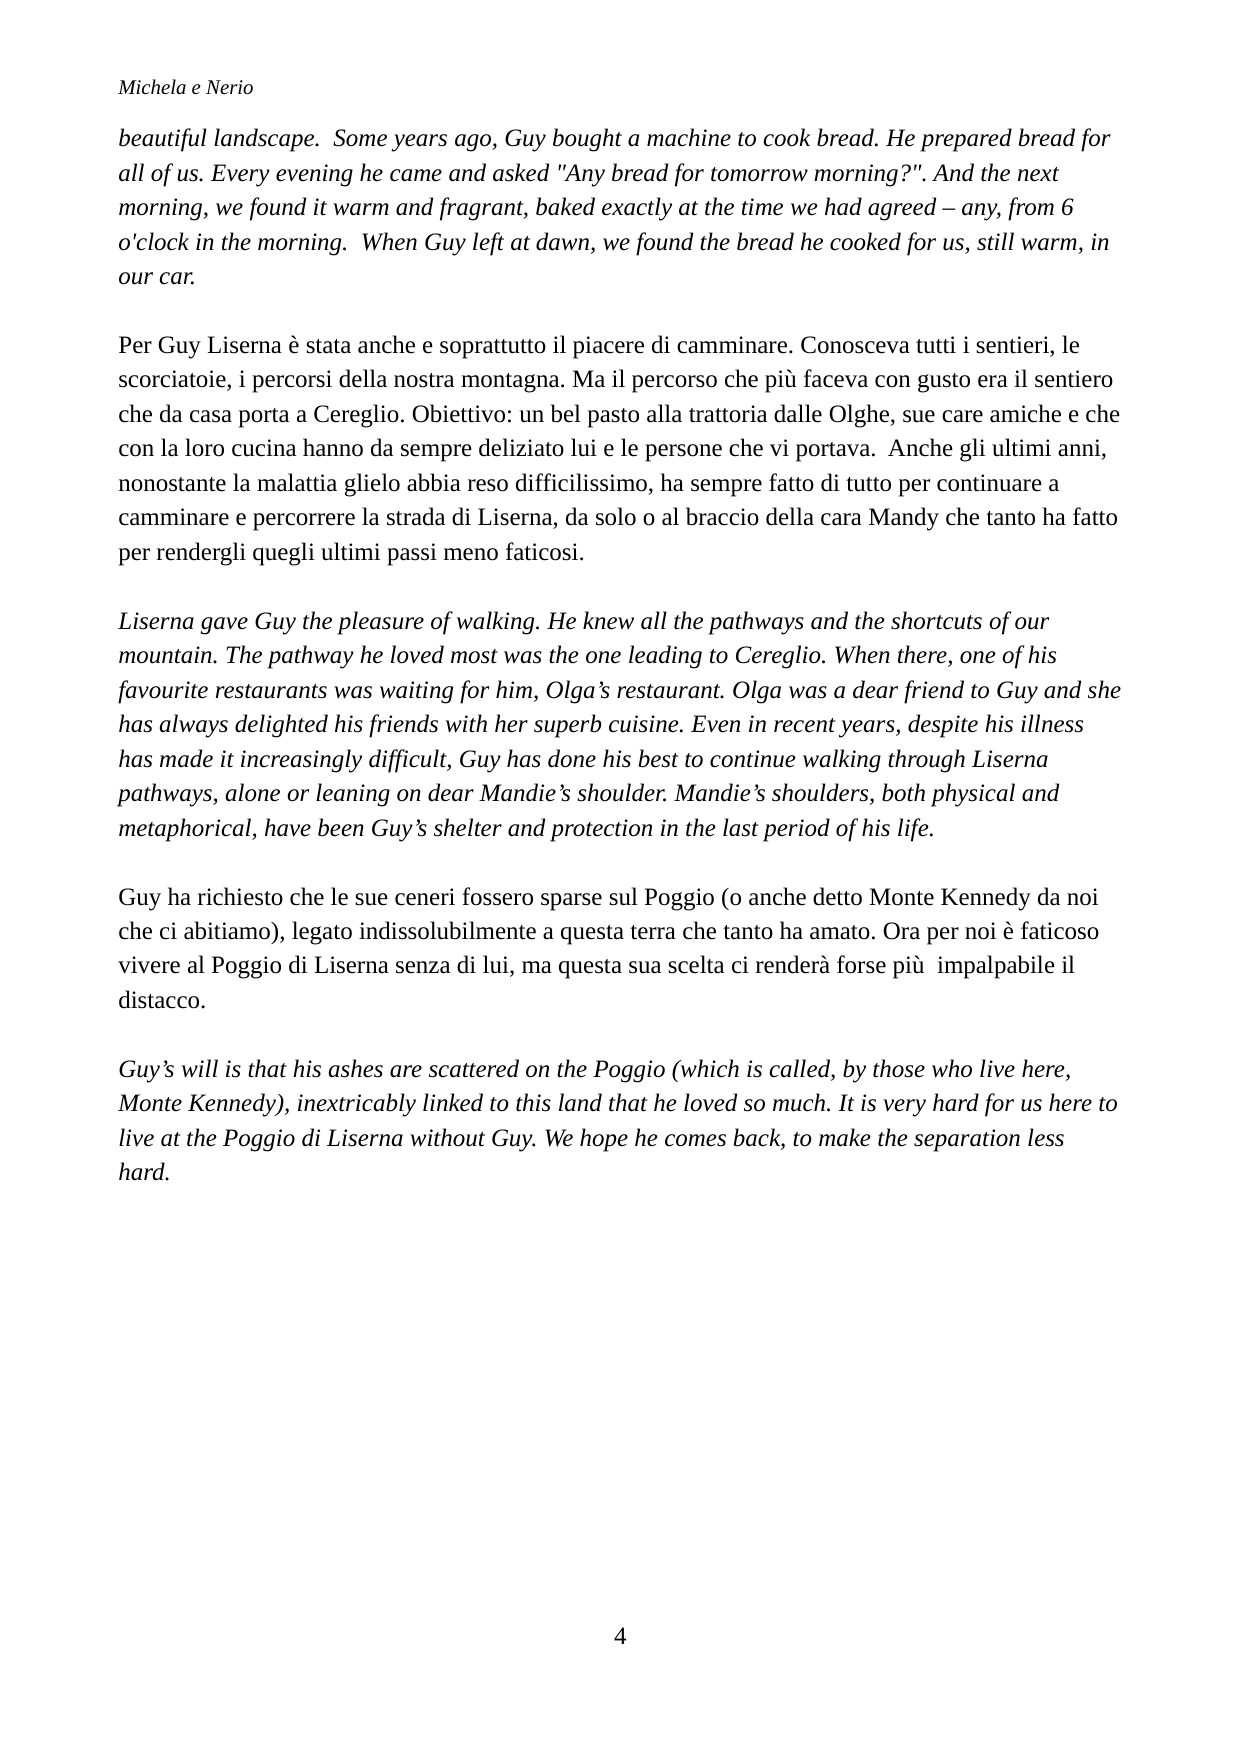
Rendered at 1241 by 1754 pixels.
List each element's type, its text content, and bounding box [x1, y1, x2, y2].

text Guy’s will is that his ashes are scattered on the Poggio (which is called, by those who live here, Monte Kennedy), inextricably linked to this land that he loved so much. It is very hard for us here to live at the Poggio di Liserna without Guy. We hope he comes back, to make the separation less hard. [118, 1054, 1122, 1186]
text beautiful landscape. Some years ago, Guy bought a machine to cook bread. He prepared bread for all of us. Every evening he came and asked "Any bread for tomorrow morning?". And the next morning, we found it warm and fragrant, baked exactly at the time we had agreed – any, from 6 o'clock in the morning. When Guy left at dawn, we found the bread he cooked for us, still warm, in our car. [118, 123, 1122, 290]
text Liserna gave Guy the pleasure of walking. He knew all the pathways and the shortcuts of our mountain. The pathway he loved most was the one leading to Cereglio. When there, one of his favourite restaurants was waiting for him, Olga’s restaurant. Olga was a dear friend to Guy and she has always delighted his friends with her superb cuisine. Even in recent years, despite his illness has made it increasingly difficult, Guy has done his best to continue walking through Liserna pathways, alone or leaning on dear Mandie’s shoulder. Mandie’s shoulders, both physical and metaphorical, have been Guy’s shelter and protection in the last period of his life. [118, 606, 1122, 841]
text Per Guy Liserna è stata anche e soprattutto il piacere di camminare. Conosceva tutti i sentieri, le scorciatoie, i percorsi della nostra montagna. Ma il percorso che più faceva con gusto era il sentiero che da casa porta a Cereglio. Obiettivo: un bel pasto alla trattoria dalle Olghe, sue care amiche e che con la loro cucina hanno da sempre deliziato lui e le persone che vi portava. Anche gli ultimi anni, nonostante la malattia glielo abbia reso difficilissimo, ha sempre fatto di tutto per continuare a camminare e percorrere la strada di Liserna, da solo o al braccio della cara Mandy che tanto ha fatto per rendergli quegli ultimi passi meno faticosi. [118, 330, 1122, 566]
text Guy ha richiesto che le sue ceneri fossero sparse sul Poggio (o anche detto Monte Kennedy da noi che ci abitiamo), legato indissolubilmente a questa terra che tanto ha amato. Ora per noi è faticoso vivere al Poggio di Liserna senza di lui, ma questa sua scelta ci renderà forse più impalpabile il distacco. [118, 882, 1122, 1014]
